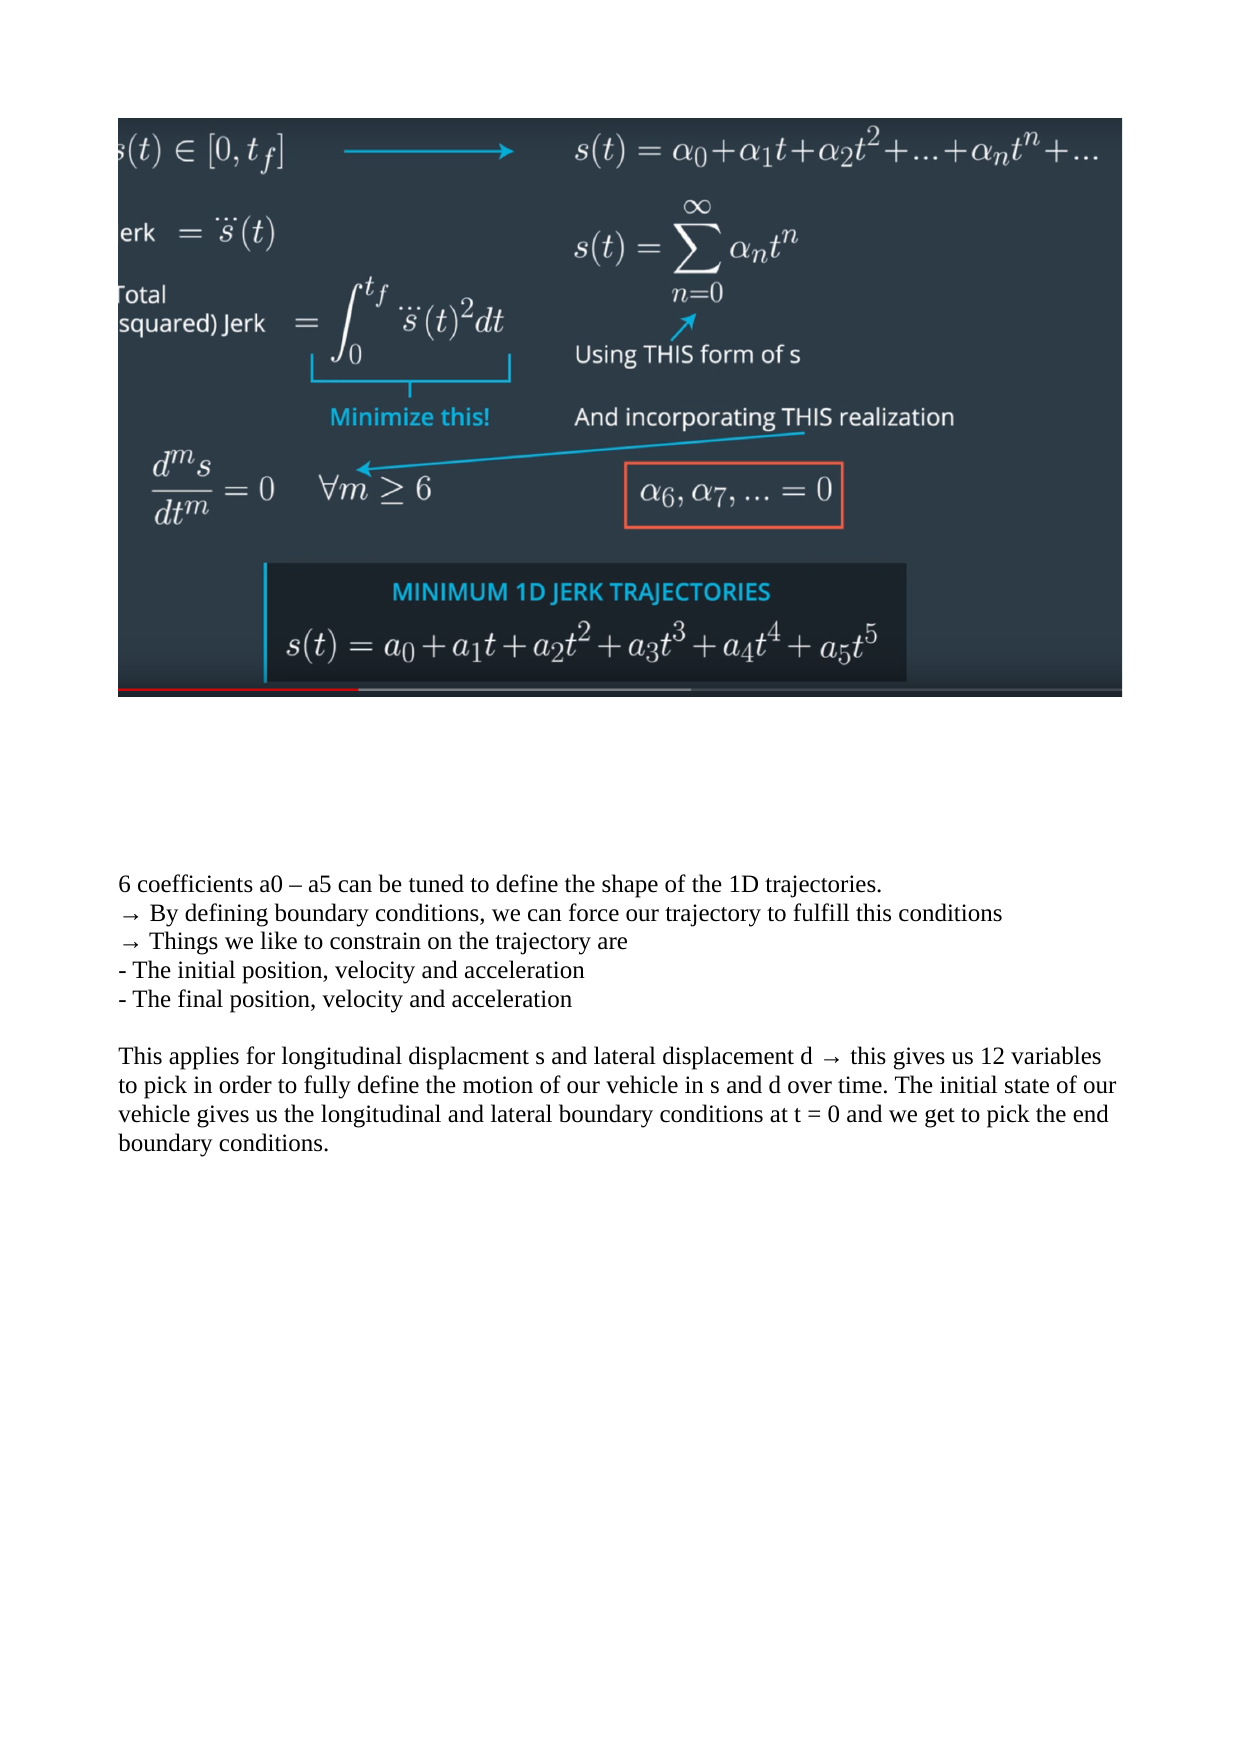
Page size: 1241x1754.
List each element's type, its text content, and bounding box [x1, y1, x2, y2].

text → By defining boundary conditions, we can force our trajectory to fulfill this conditions [118, 898, 1122, 926]
picture [118, 118, 1123, 697]
text → Things we like to constrain on the trajectory are [118, 926, 1122, 955]
text - The initial position, velocity and acceleration [118, 955, 1122, 984]
text This applies for longitudinal displacment s and lateral displacement d → this gives us 12 variables to pick in order to fully define the motion of our vehicle in s and d over time. The initial state of our vehicle gives us the longitudinal and lateral boundary conditions at t = 0 and we get to pick the end boundary conditions. [118, 1041, 1122, 1156]
text - The final position, velocity and acceleration [118, 984, 1122, 1013]
text 6 coefficients a0 – a5 can be tuned to define the shape of the 1D trajectories. [118, 869, 1122, 898]
